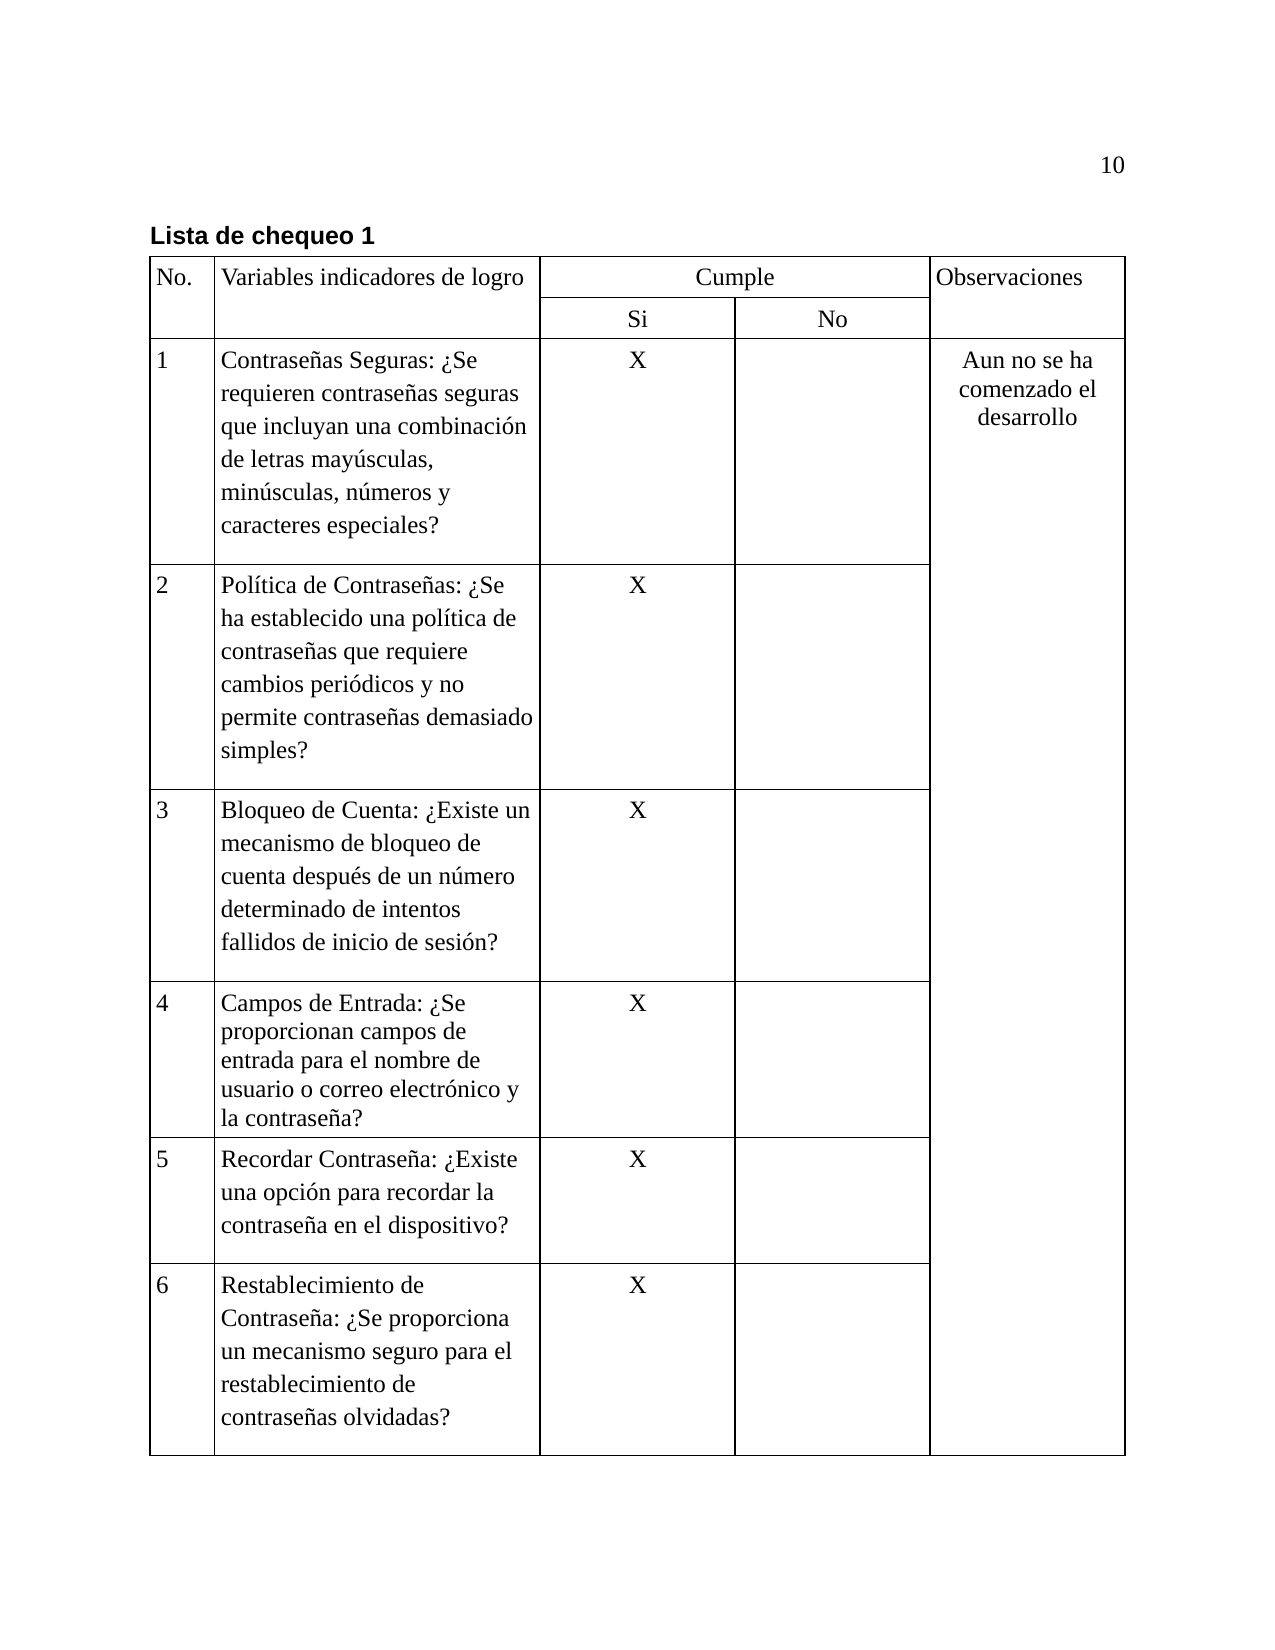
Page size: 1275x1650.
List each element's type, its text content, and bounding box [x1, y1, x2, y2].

table_cell Aun no se ha comenzado el desarrollo [931, 339, 1124, 1455]
table_cell Recordar Contraseña: ¿Existe una opción para recordar la contraseña en el dispositivo? [215, 1138, 539, 1263]
table_cell [736, 982, 929, 1137]
table_header No. [151, 257, 214, 338]
table_cell Política de Contraseñas: ¿Se ha establecido una política de contraseñas que requiere cambios periódicos y no permite contraseñas demasiado simples? [215, 565, 539, 789]
table_cell 5 [151, 1138, 214, 1263]
table_cell X [541, 1264, 734, 1455]
table_cell 2 [151, 565, 214, 789]
table_cell X [541, 982, 734, 1137]
table_cell [736, 1264, 929, 1455]
table_cell Restablecimiento de Contraseña: ¿Se proporciona un mecanismo seguro para el restablecimiento de contraseñas olvidadas? [215, 1264, 539, 1455]
table_cell 1 [151, 339, 214, 563]
table_cell [736, 565, 929, 789]
table_header Observaciones [931, 257, 1124, 338]
table_cell Contraseñas Seguras: ¿Se requieren contraseñas seguras que incluyan una combinación de letras mayúsculas, minúsculas, números y caracteres especiales? [215, 339, 539, 563]
table_cell X [541, 1138, 734, 1263]
table_cell 6 [151, 1264, 214, 1455]
table_header Cumple [541, 257, 929, 297]
table_cell No [736, 298, 929, 338]
table_header Variables indicadores de logro [215, 257, 539, 338]
subtitle Lista de chequeo 1 [150, 221, 1125, 249]
table_cell Bloqueo de Cuenta: ¿Existe un mecanismo de bloqueo de cuenta después de un número determinado de intentos fallidos de inicio de sesión? [215, 790, 539, 981]
table_cell X [541, 565, 734, 789]
table_cell Campos de Entrada: ¿Se proporcionan campos de entrada para el nombre de usuario o correo electrónico y la contraseña? [215, 982, 539, 1137]
table_cell [736, 1138, 929, 1263]
table_cell [736, 790, 929, 981]
table_cell 3 [151, 790, 214, 981]
table_cell X [541, 790, 734, 981]
table_cell X [541, 339, 734, 563]
table_cell [736, 339, 929, 563]
table_cell 4 [151, 982, 214, 1137]
table_cell Si [541, 298, 734, 338]
